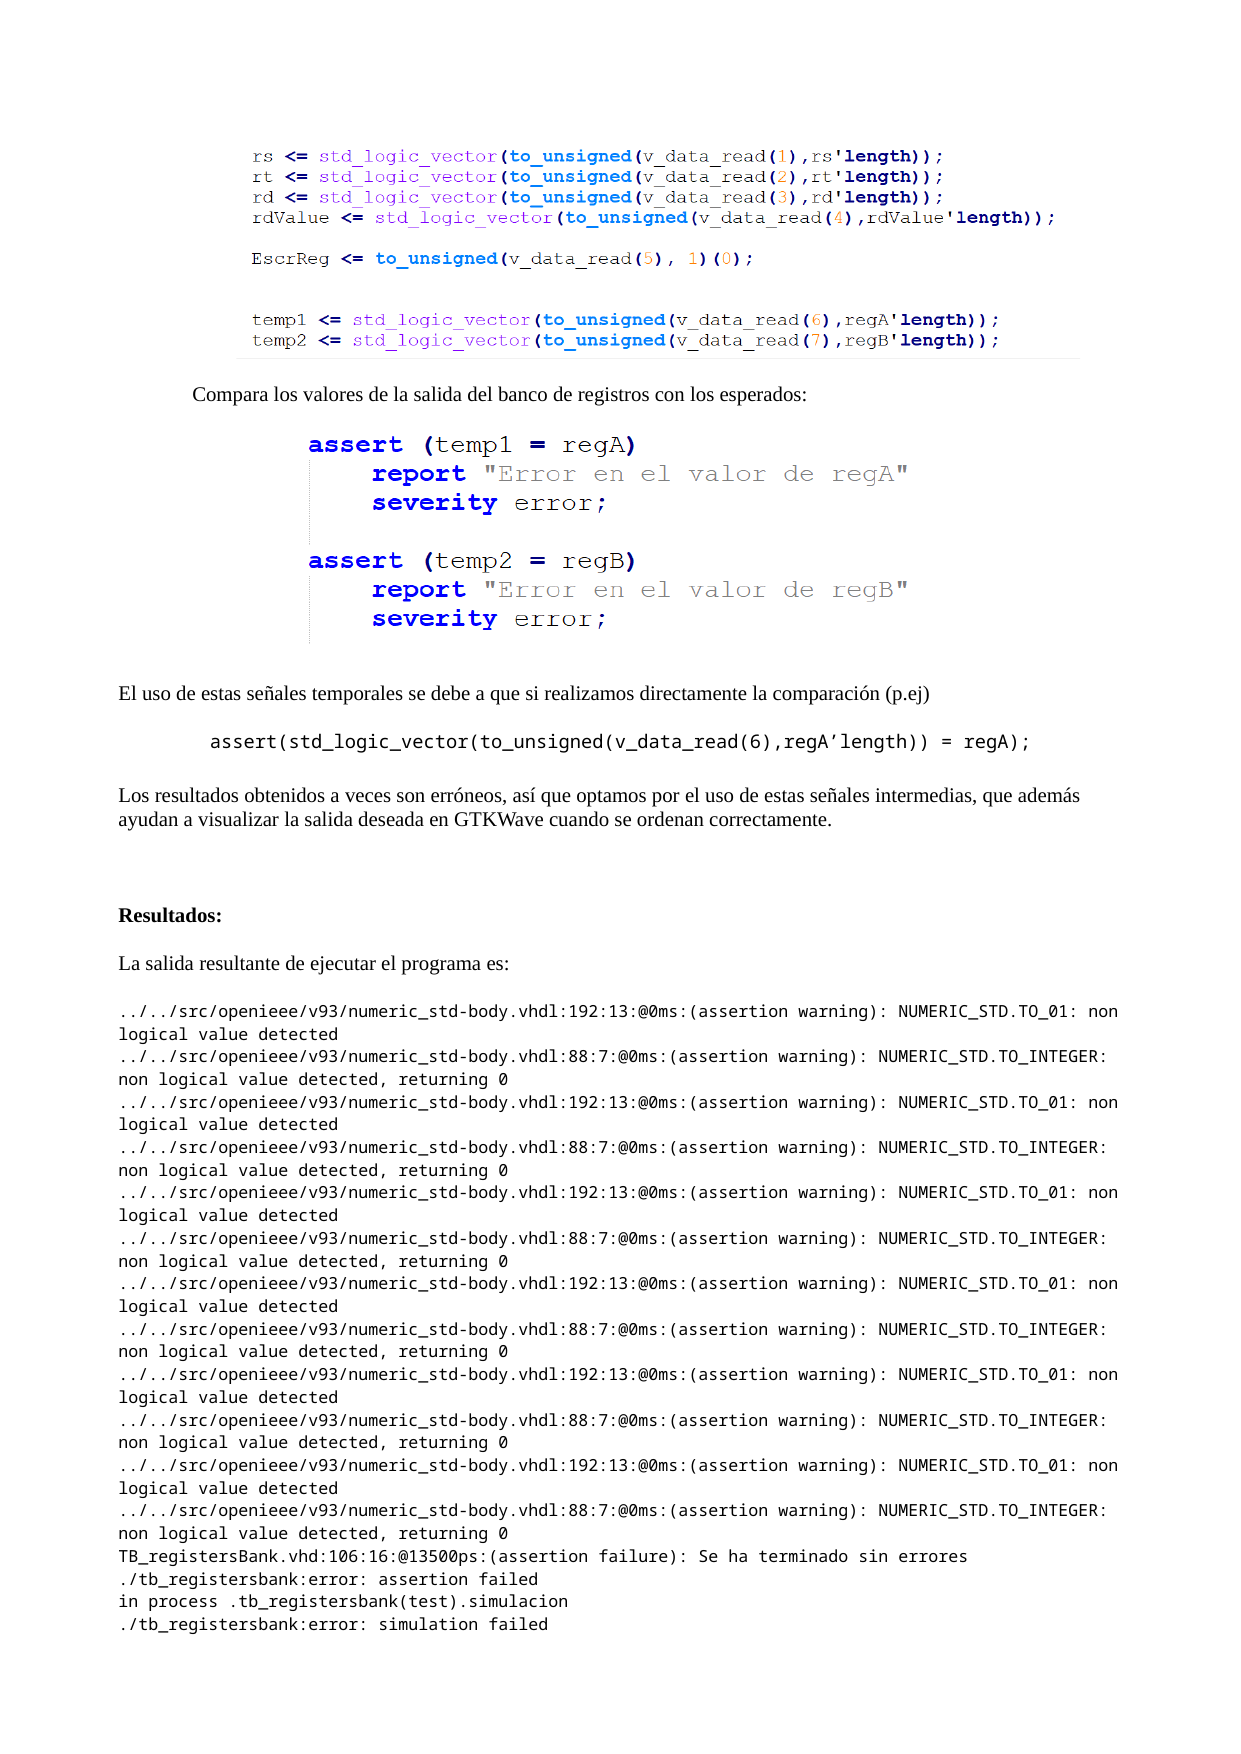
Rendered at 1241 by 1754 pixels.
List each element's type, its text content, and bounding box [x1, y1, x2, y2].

text Compara los valores de la salida del banco de registros con los esperados: [118, 382, 1122, 406]
text ../../src/openieee/v93/numeric_std-body.vhdl:88:7:@0ms:(assertion warning): NUMERIC_STD.TO_INTEGER: non logical value detected, returning 0 [118, 1226, 1122, 1272]
text ./tb_registersbank:error: simulation failed [118, 1612, 1122, 1635]
text ../../src/openieee/v93/numeric_std-body.vhdl:88:7:@0ms:(assertion warning): NUMERIC_STD.TO_INTEGER: non logical value detected, returning 0 [118, 1136, 1122, 1181]
text assert(std_logic_vector(to_unsigned(v_data_read(6),regA’length)) = regA); [118, 704, 1122, 754]
text ../../src/openieee/v93/numeric_std-body.vhdl:192:13:@0ms:(assertion warning): NUMERIC_STD.TO_01: non logical value detected [118, 1272, 1122, 1317]
text ../../src/openieee/v93/numeric_std-body.vhdl:88:7:@0ms:(assertion warning): NUMERIC_STD.TO_INTEGER: non logical value detected, returning 0 [118, 1045, 1122, 1090]
text Los resultados obtenidos a veces son erróneos, así que optamos por el uso de estas señales intermedias, que además ayudan a visualizar la salida deseada en GTKWave cuando se ordenan correctamente. [118, 783, 1122, 831]
text ../../src/openieee/v93/numeric_std-body.vhdl:192:13:@0ms:(assertion warning): NUMERIC_STD.TO_01: non logical value detected [118, 1363, 1122, 1408]
text TB_registersBank.vhd:106:16:@13500ps:(assertion failure): Se ha terminado sin errores [118, 1544, 1122, 1567]
text ./tb_registersbank:error: assertion failed [118, 1567, 1122, 1590]
text ../../src/openieee/v93/numeric_std-body.vhdl:192:13:@0ms:(assertion warning): NUMERIC_STD.TO_01: non logical value detected [118, 1090, 1122, 1136]
text Resultados: [118, 903, 1122, 927]
text La salida resultante de ejecutar el programa es: [118, 951, 1122, 975]
text ../../src/openieee/v93/numeric_std-body.vhdl:192:13:@0ms:(assertion warning): NUMERIC_STD.TO_01: non logical value detected [118, 1181, 1122, 1226]
text ../../src/openieee/v93/numeric_std-body.vhdl:88:7:@0ms:(assertion warning): NUMERIC_STD.TO_INTEGER: non logical value detected, returning 0 [118, 1499, 1122, 1544]
text ../../src/openieee/v93/numeric_std-body.vhdl:192:13:@0ms:(assertion warning): NUMERIC_STD.TO_01: non logical value detected [118, 1453, 1122, 1499]
text ../../src/openieee/v93/numeric_std-body.vhdl:88:7:@0ms:(assertion warning): NUMERIC_STD.TO_INTEGER: non logical value detected, returning 0 [118, 1317, 1122, 1363]
text ../../src/openieee/v93/numeric_std-body.vhdl:192:13:@0ms:(assertion warning): NUMERIC_STD.TO_01: non logical value detected [118, 999, 1122, 1045]
text in process .tb_registersbank(test).simulacion [118, 1590, 1122, 1612]
text El uso de estas señales temporales se debe a que si realizamos directamente la comparación (p.ej) [118, 680, 1122, 704]
text ../../src/openieee/v93/numeric_std-body.vhdl:88:7:@0ms:(assertion warning): NUMERIC_STD.TO_INTEGER: non logical value detected, returning 0 [118, 1408, 1122, 1453]
picture [269, 430, 971, 644]
picture [236, 142, 1080, 359]
